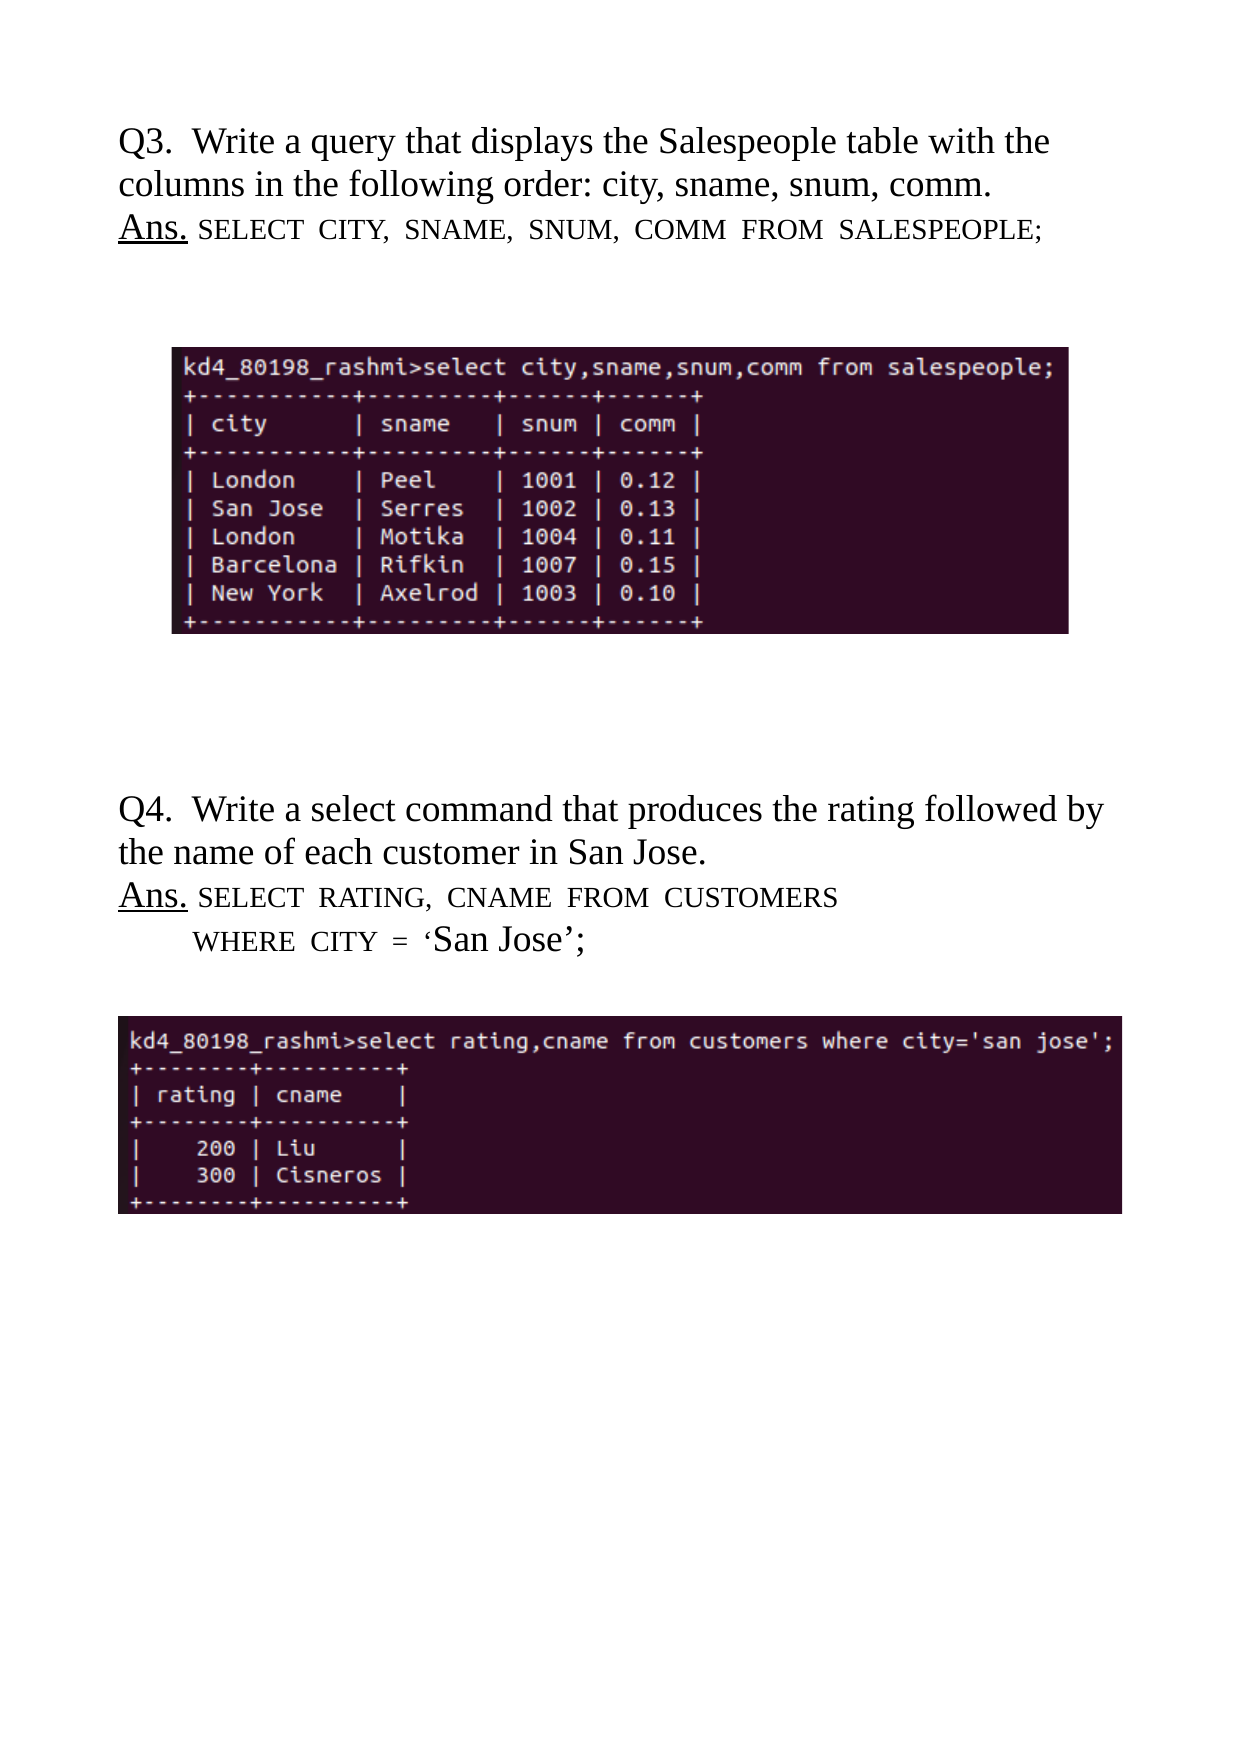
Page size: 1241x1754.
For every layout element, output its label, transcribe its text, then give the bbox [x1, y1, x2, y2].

picture [118, 1016, 1123, 1214]
text Ans. SELECT CITY, SNAME, SNUM, COMM FROM SALESPEOPLE; [118, 204, 1122, 247]
text Q4. Write a select command that produces the rating followed by the name of each customer in San Jose. [118, 787, 1122, 873]
text Q3. Write a query that displays the Salespeople table with the columns in the following order: city, sname, snum, comm. [118, 118, 1122, 204]
text Ans. SELECT RATING, CNAME FROM CUSTOMERS [118, 873, 1122, 916]
picture [171, 347, 1069, 634]
text WHERE CITY = ‘San Jose’; [118, 916, 1122, 959]
